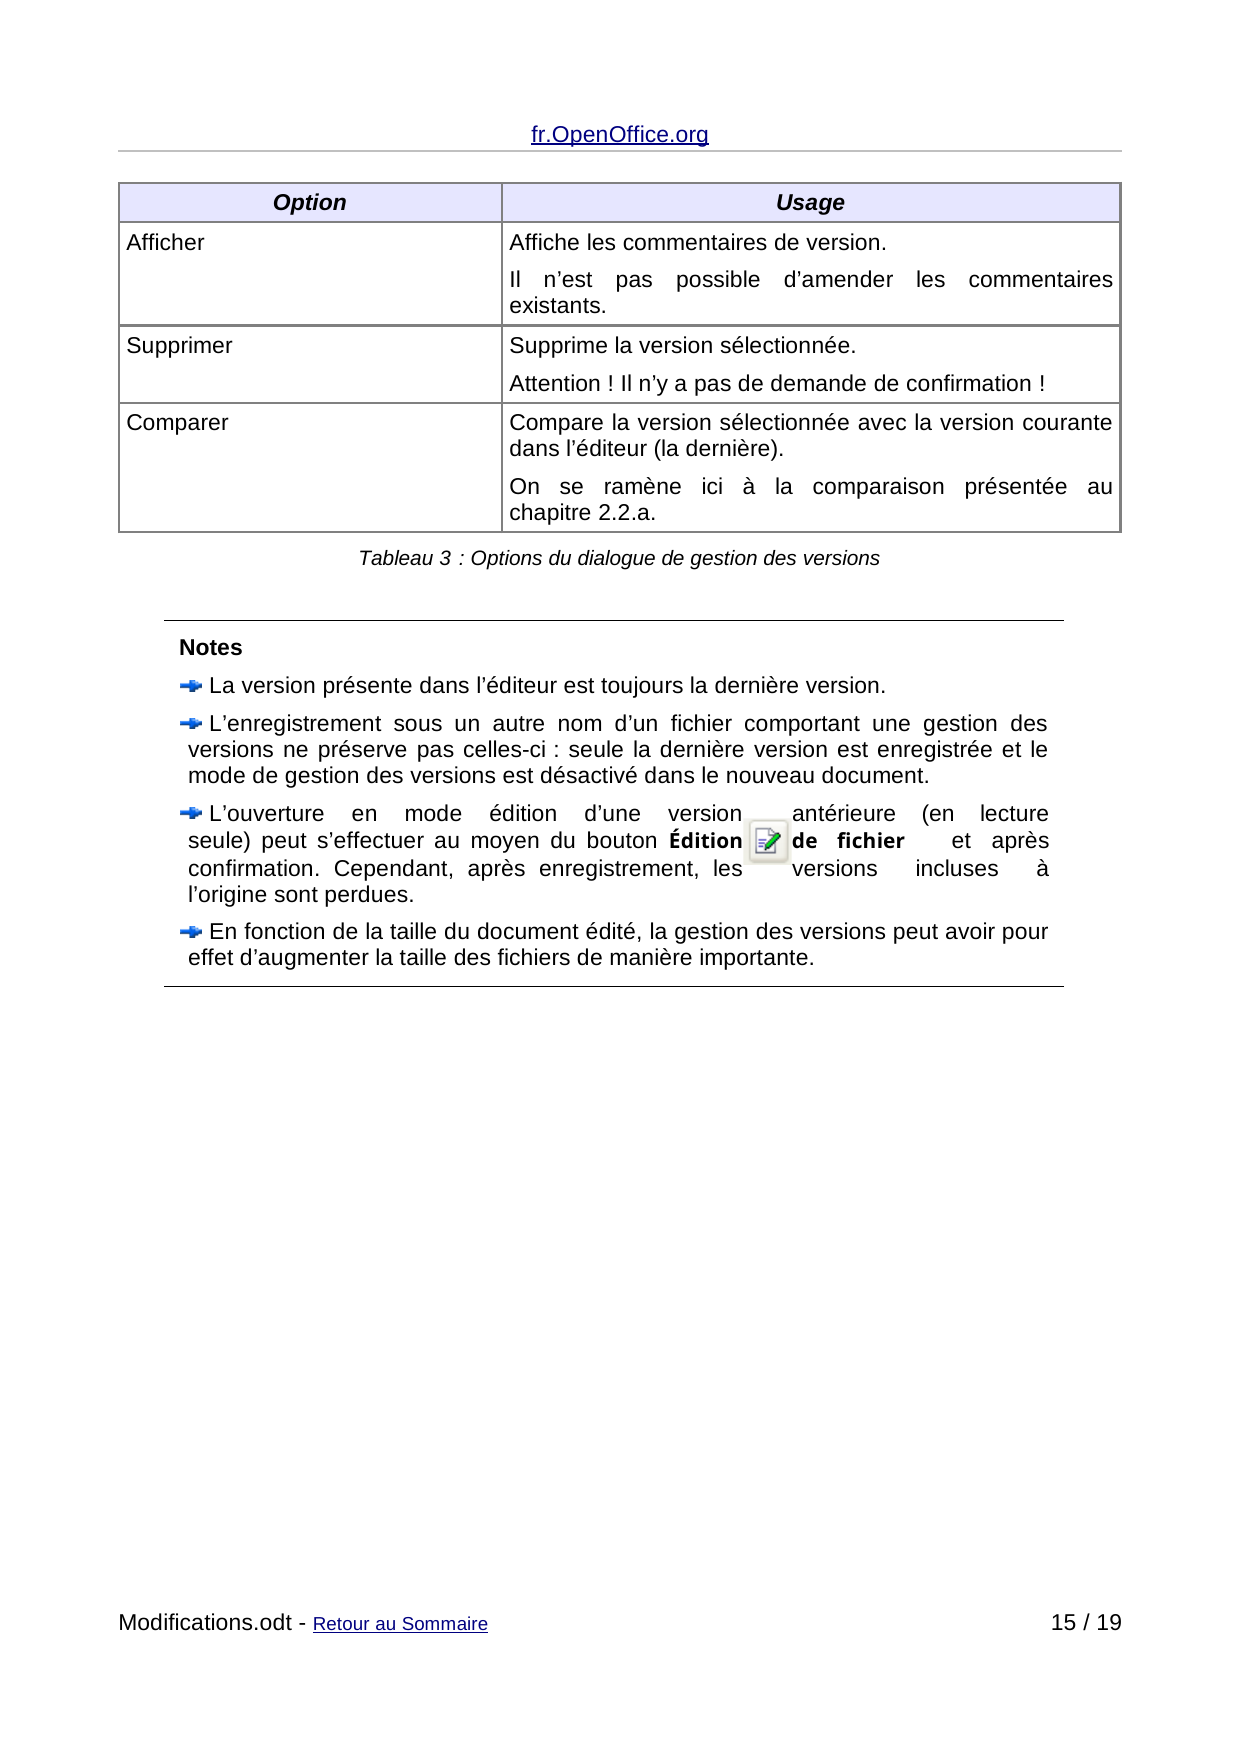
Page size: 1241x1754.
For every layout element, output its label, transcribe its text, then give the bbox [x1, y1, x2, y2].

list La version présente dans l’éditeur est toujours la dernière version. [164, 658, 1064, 696]
table_cell Supprimer [120, 327, 501, 402]
table_cell Afficher [120, 223, 501, 324]
list En fonction de la taille du document édité, la gestion des versions peut avoir pour effet d’augmenter la taille des fichiers de manière importante. [164, 904, 1064, 986]
list L’enregistrement sous un autre nom d’un fichier comportant une gestion des versions ne préserve pas celles-ci : seule la dernière version est enregistrée et le mode de gestion des versions est désactivé dans le nouveau document. [164, 696, 1064, 785]
picture [180, 718, 202, 729]
picture [180, 680, 202, 692]
table_cell Affiche les commentaires de version. Il n’est pas possible d’amender les commentaires existants. [503, 223, 1119, 324]
picture [743, 817, 792, 865]
table_header Option [120, 184, 501, 221]
text Notes [164, 621, 1064, 658]
list L’ouverture en mode édition d’une version antérieure (en lecture seule) peut s’effectuer au moyen du bouton Édition de fichier et après confirmation. Cependant, après enregistrement, les versions incluses à l’origine sont perdues. [164, 785, 1064, 904]
table_cell Compare la version sélectionnée avec la version courante dans l’éditeur (la dernière). On se ramène ici à la comparaison présentée au chapitre 2.2.a. [503, 404, 1119, 531]
picture [180, 926, 202, 938]
table_cell Supprime la version sélectionnée. Attention ! Il n’y a pas de demande de confirmation ! [503, 327, 1119, 402]
picture [180, 807, 202, 819]
text Tableau 3 : Options du dialogue de gestion des versions [118, 546, 1122, 569]
table_cell Comparer [120, 404, 501, 531]
table_header Usage [503, 184, 1119, 221]
